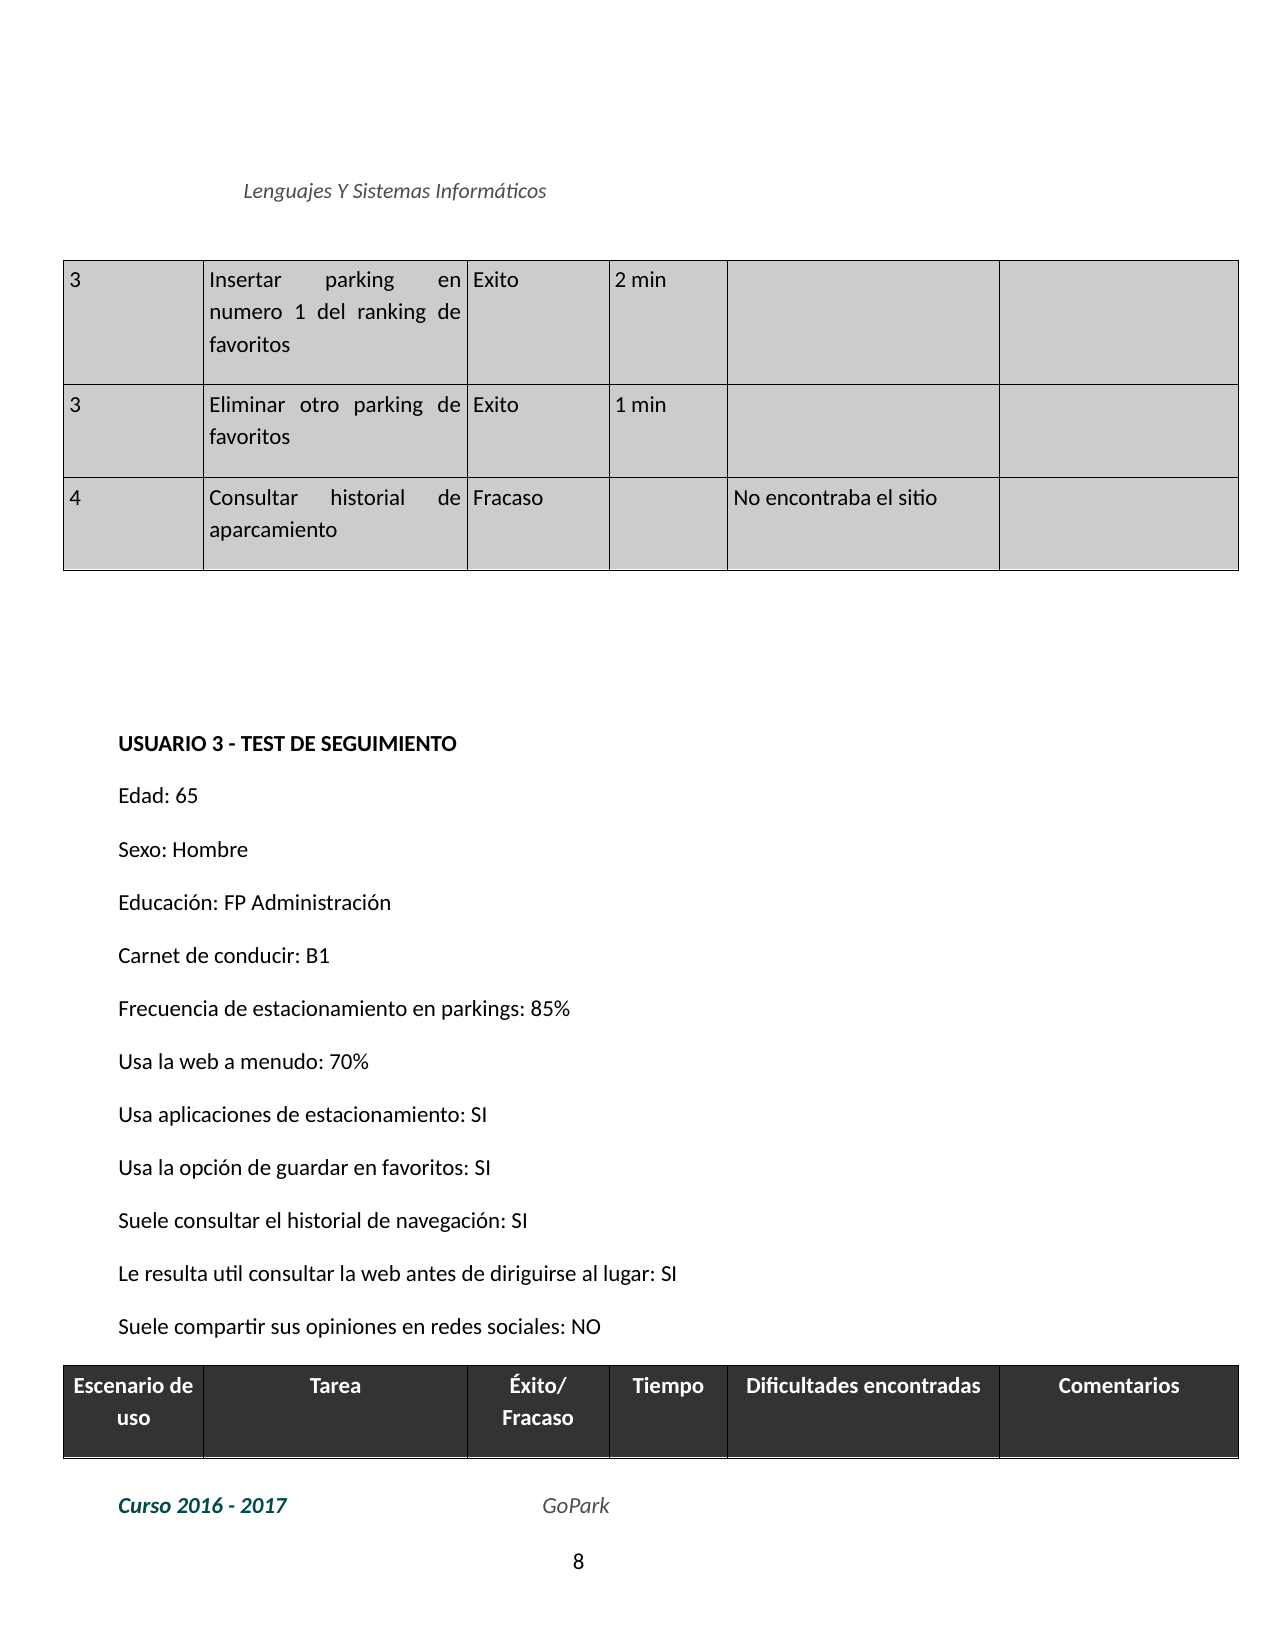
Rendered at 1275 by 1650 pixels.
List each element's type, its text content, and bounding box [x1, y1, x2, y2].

table_cell [728, 385, 999, 477]
text Educación: FP Administración [118, 888, 1098, 916]
text Suele consultar el historial de navegación: SI [118, 1206, 1098, 1234]
text Usa aplicaciones de estacionamiento: SI [118, 1100, 1098, 1128]
table_header Comentarios [1000, 1366, 1238, 1457]
table_cell Exito [468, 385, 609, 477]
table_header Dificultades encontradas [728, 1366, 999, 1457]
table_cell 3 [64, 261, 203, 384]
table_header Escenario de uso [64, 1366, 203, 1457]
text Usa la web a menudo: 70% [118, 1047, 1098, 1075]
table_cell 1 min [610, 385, 727, 477]
text USUARIO 3 - TEST DE SEGUIMIENTO [118, 729, 1098, 757]
table_header Tiempo [610, 1366, 727, 1457]
table_cell [1000, 385, 1238, 477]
text Le resulta util consultar la web antes de diriguirse al lugar: SI [118, 1259, 1098, 1287]
table_cell [728, 261, 999, 384]
text Carnet de conducir: B1 [118, 941, 1098, 969]
table_cell [1000, 261, 1238, 384]
table_cell 2 min [610, 261, 727, 384]
table_cell Eliminar otro parking de favoritos [204, 385, 467, 477]
table_header Tarea [204, 1366, 467, 1457]
text Suele compartir sus opiniones en redes sociales: NO [118, 1312, 1098, 1340]
table_header Éxito/ Fracaso [468, 1366, 609, 1457]
text Sexo: Hombre [118, 835, 1098, 863]
text Frecuencia de estacionamiento en parkings: 85% [118, 994, 1098, 1022]
text Usa la opción de guardar en favoritos: SI [118, 1153, 1098, 1181]
table_cell Fracaso [468, 478, 609, 569]
table_cell Exito [468, 261, 609, 384]
table_cell 3 [64, 385, 203, 477]
table_cell No encontraba el sitio [728, 478, 999, 569]
table_cell [610, 478, 727, 569]
table_cell [1000, 478, 1238, 569]
table_cell Consultar historial de aparcamiento [204, 478, 467, 569]
table_cell Insertar parking en numero 1 del ranking de favoritos [204, 261, 467, 384]
table_cell 4 [64, 478, 203, 569]
text Edad: 65 [118, 782, 1098, 810]
